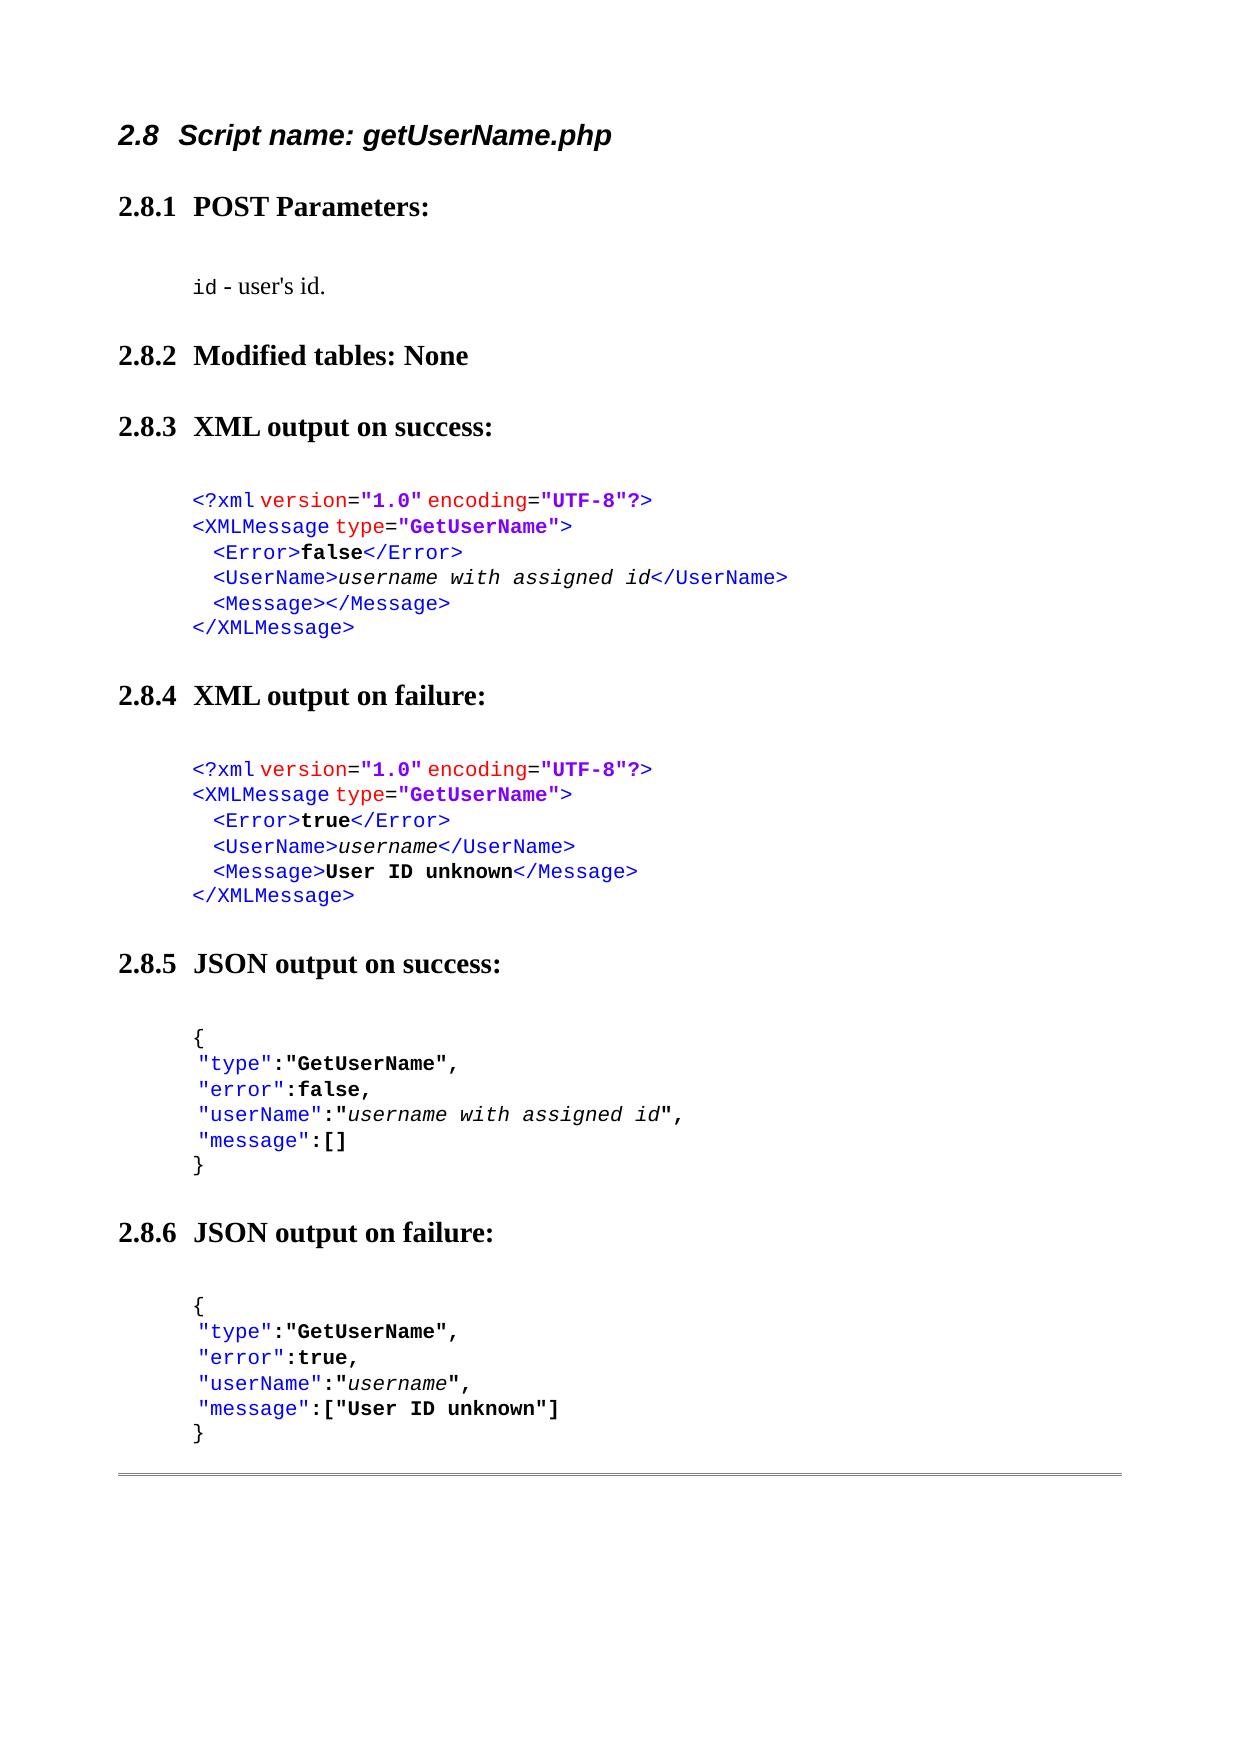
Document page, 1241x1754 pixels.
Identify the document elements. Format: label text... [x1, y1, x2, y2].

text <?xml version="1.0" encoding="UTF-8"?> <XMLMessage type="GetUserName"> <Error>false</Error> <UserName>username with assigned id</UserName> <Message></Message> </XMLMessage> [118, 456, 1122, 640]
subtitle JSON output on failure: [118, 1215, 1122, 1248]
text { "type":"GetUserName", "error":false, "userName":"username with assigned id", "message":[] } [118, 992, 1122, 1177]
subtitle JSON output on success: [118, 946, 1122, 980]
text { "type":"GetUserName", "error":true, "userName":"username", "message":["User ID unknown"] } [118, 1261, 1122, 1446]
subtitle Script name: getUserName.php [118, 118, 1122, 152]
subtitle Modified tables: None [118, 338, 1122, 372]
subtitle XML output on success: [118, 409, 1122, 443]
subtitle POST Parameters: [118, 189, 1122, 223]
subtitle XML output on failure: [118, 678, 1122, 711]
text <?xml version="1.0" encoding="UTF-8"?> <XMLMessage type="GetUserName"> <Error>true</Error> <UserName>username</UserName> <Message>User ID unknown</Message> </XMLMessage> [118, 724, 1122, 909]
text id - user's id. [118, 271, 1122, 301]
